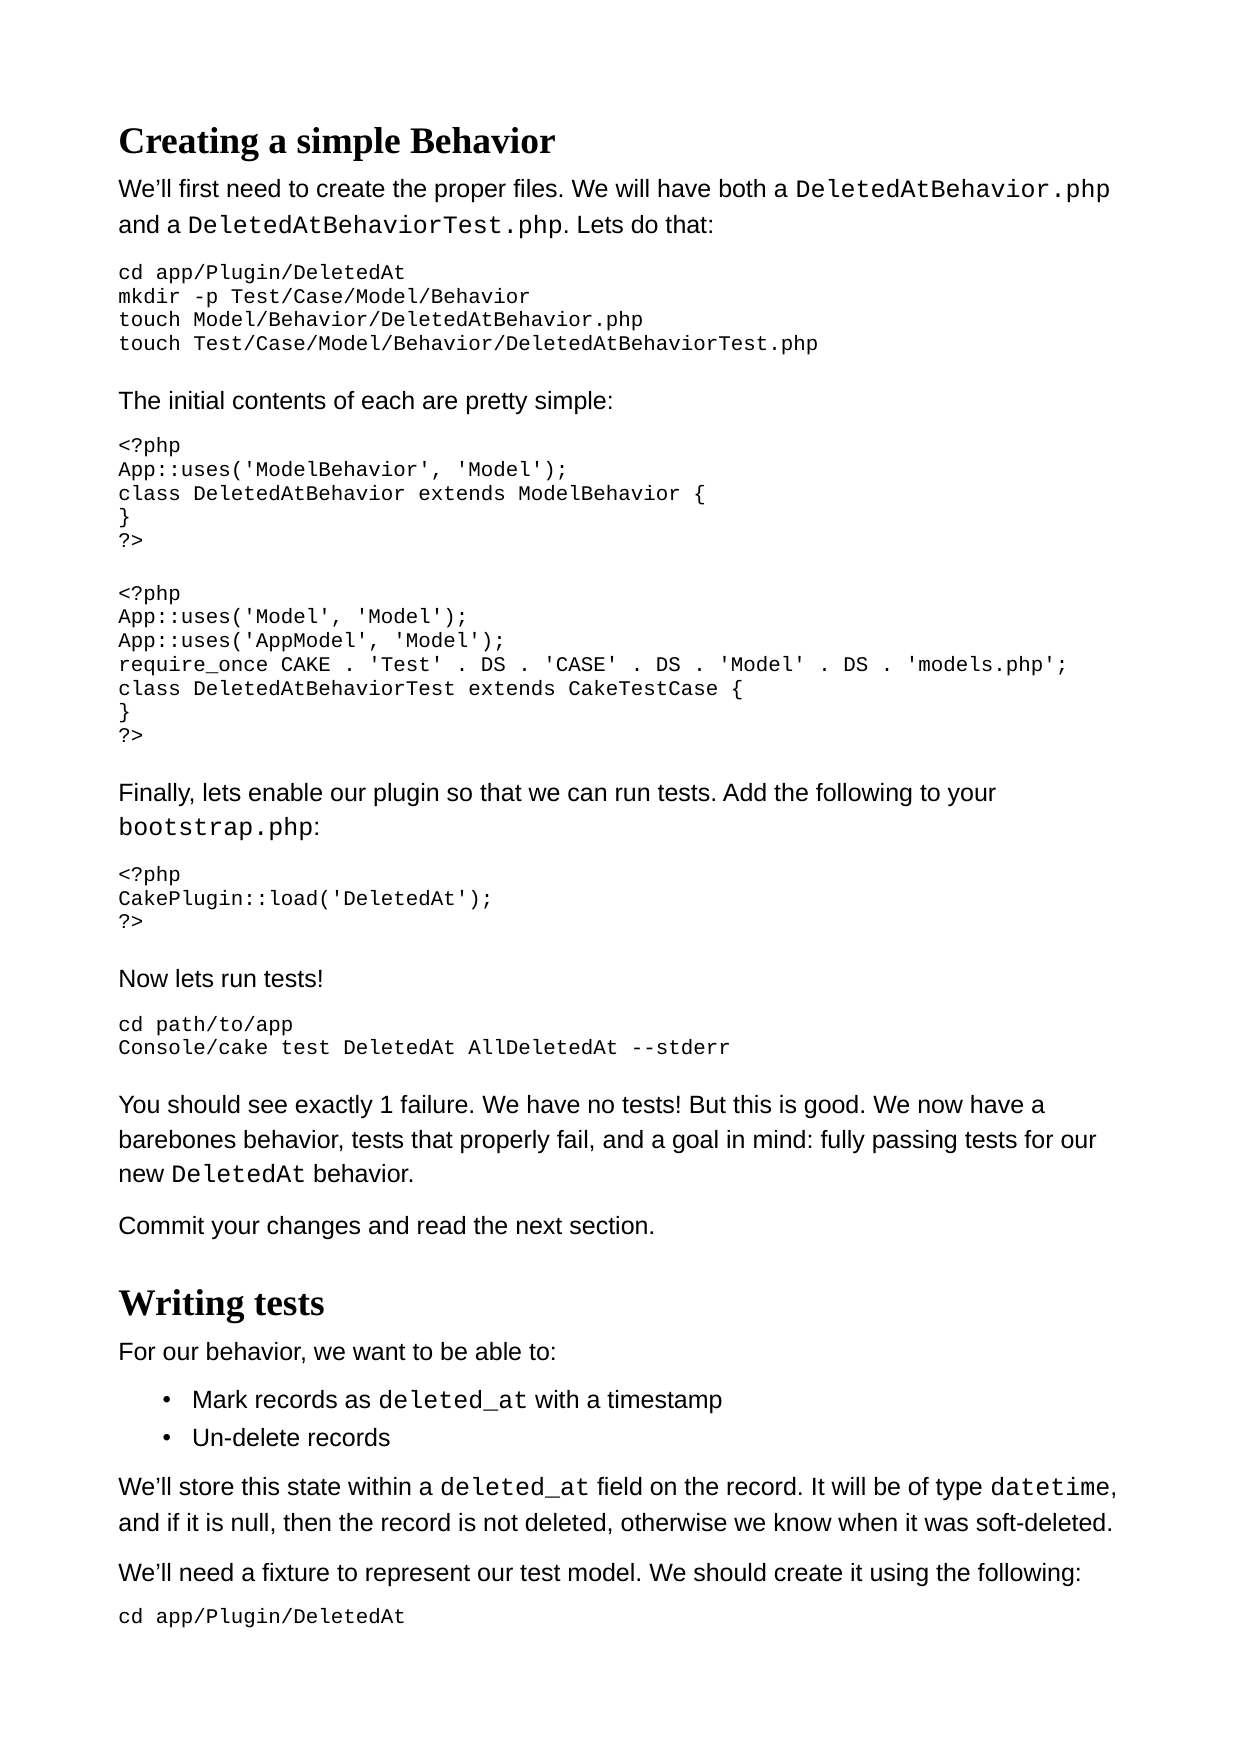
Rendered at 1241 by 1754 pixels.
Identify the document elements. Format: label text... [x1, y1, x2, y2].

text Finally, lets enable our plugin so that we can run tests. Add the following to your bootstrap.php: [118, 778, 1122, 843]
text Commit your changes and read the next section. [118, 1211, 1122, 1240]
text mkdir -p Test/Case/Model/Behavior [118, 286, 1122, 309]
text Now lets run tests! [118, 964, 1122, 993]
text class DeletedAtBehaviorTest extends CakeTestCase { [118, 677, 1122, 701]
text class DeletedAtBehavior extends ModelBehavior { [118, 482, 1122, 506]
text } [118, 506, 1122, 530]
text For our behavior, we want to be able to: [118, 1336, 1122, 1365]
subtitle Creating a simple Behavior [118, 118, 1122, 161]
list Mark records as deleted_at with a timestamp [162, 1386, 1122, 1416]
list Un-delete records [162, 1423, 1122, 1451]
text We’ll need a fixture to represent our test model. We should create it using the following: [118, 1557, 1122, 1586]
text You should see exactly 1 failure. We have no tests! But this is good. We now have a barebones behavior, tests that properly fail, and a goal in mind: fully passing tests for our new DeletedAt behavior. [118, 1090, 1122, 1190]
text We’ll first need to create the proper files. We will have both a DeletedAtBehavior.php and a DeletedAtBehaviorTest.php. Lets do that: [118, 174, 1122, 241]
text cd app/Plugin/DeletedAt [118, 1607, 1122, 1630]
text App::uses('AppModel', 'Model'); [118, 630, 1122, 654]
text touch Test/Case/Model/Behavior/DeletedAtBehaviorTest.php [118, 333, 1122, 357]
text <?php [118, 864, 1122, 888]
text require_once CAKE . 'Test' . DS . 'CASE' . DS . 'Model' . DS . 'models.php'; [118, 654, 1122, 677]
text <?php [118, 583, 1122, 607]
text cd app/Plugin/DeletedAt [118, 262, 1122, 286]
text ?> [118, 911, 1122, 935]
text Console/cake test DeletedAt AllDeletedAt --stderr [118, 1037, 1122, 1061]
text We’ll store this state within a deleted_at field on the record. It will be of type datetime, and if it is null, then the record is not deleted, otherwise we know when it was soft-deleted. [118, 1472, 1122, 1537]
text ?> [118, 725, 1122, 748]
text App::uses('ModelBehavior', 'Model'); [118, 459, 1122, 482]
text The initial contents of each are pretty simple: [118, 386, 1122, 415]
text CakePlugin::load('DeletedAt'); [118, 888, 1122, 911]
text ?> [118, 530, 1122, 553]
text } [118, 701, 1122, 725]
subtitle Writing tests [118, 1281, 1122, 1324]
text App::uses('Model', 'Model'); [118, 607, 1122, 630]
text cd path/to/app [118, 1013, 1122, 1037]
text <?php [118, 435, 1122, 459]
text touch Model/Behavior/DeletedAtBehavior.php [118, 309, 1122, 333]
